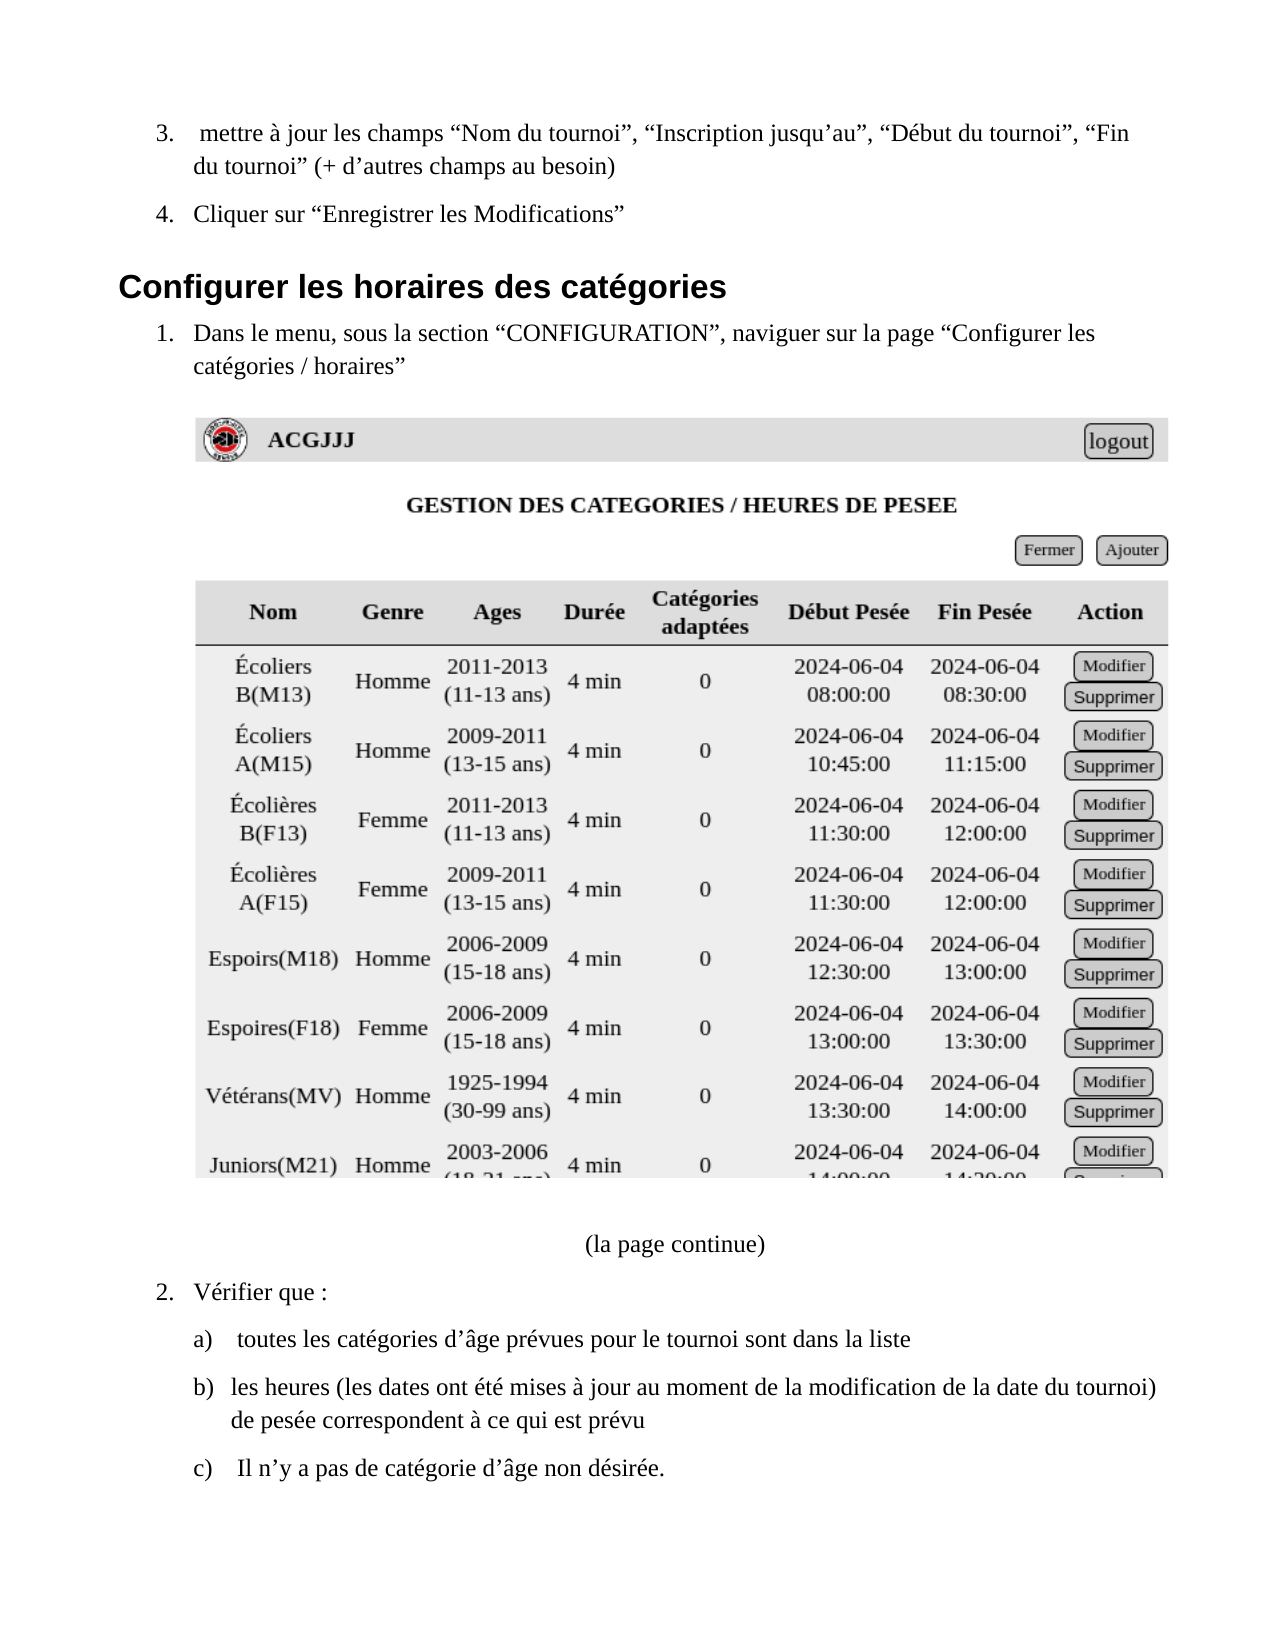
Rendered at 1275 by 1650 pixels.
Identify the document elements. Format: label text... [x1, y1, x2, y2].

list toutes les catégories d’âge prévues pour le tournoi sont dans la liste [193, 1324, 1157, 1353]
subtitle Configurer les horaires des catégories [118, 267, 1157, 306]
list mettre à jour les champs “Nom du tournoi”, “Inscription jusqu’au”, “Début du tournoi”, “Fin du tournoi” (+ d’autres champs au besoin) [156, 118, 1157, 180]
list (la page continue) [156, 1229, 1157, 1258]
list Dans le menu, sous la section “CONFIGURATION”, naviguer sur la page “Configurer les catégories / horaires” [156, 318, 1157, 380]
list les heures (les dates ont été mises à jour au moment de la modification de la date du tournoi) de pesée correspondent à ce qui est prévu [193, 1372, 1157, 1434]
list Cliquer sur “Enregistrer les Modifications” [156, 199, 1157, 227]
picture [181, 410, 1183, 1178]
list Il n’y a pas de catégorie d’âge non désirée. [193, 1453, 1157, 1481]
list Vérifier que : [156, 1277, 1157, 1306]
